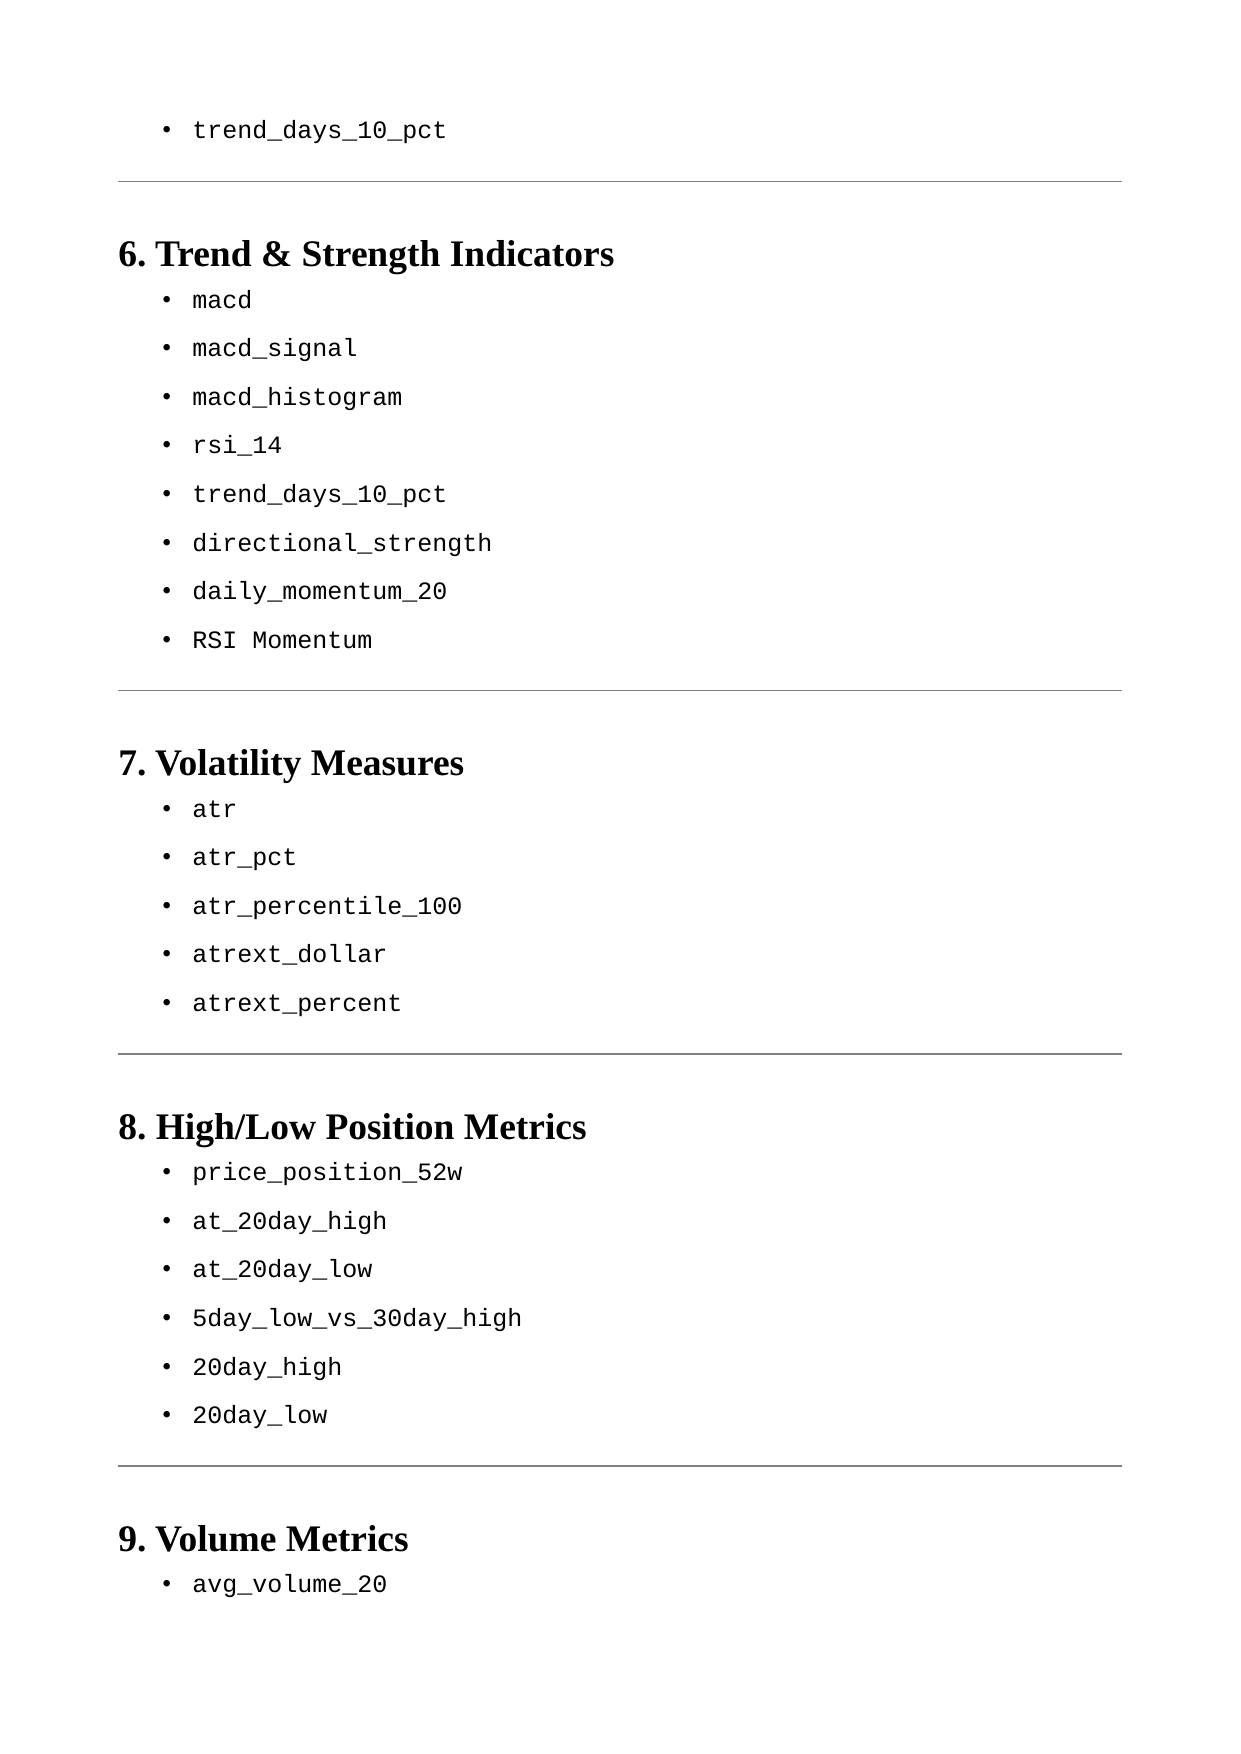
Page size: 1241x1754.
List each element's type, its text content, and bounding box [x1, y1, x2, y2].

list trend_days_10_pct [162, 118, 1122, 146]
list rsi_14 [162, 433, 1122, 461]
list avg_volume_20 [162, 1572, 1122, 1600]
list atr_pct [162, 845, 1122, 873]
list macd [162, 287, 1122, 316]
list at_20day_high [162, 1208, 1122, 1237]
list 5day_low_vs_30day_high [162, 1306, 1122, 1334]
list trend_days_10_pct [162, 482, 1122, 510]
list directional_strength [162, 530, 1122, 558]
list atr [162, 796, 1122, 825]
list RSI Momentum [162, 627, 1122, 656]
list macd_signal [162, 336, 1122, 364]
list atr_percentile_100 [162, 893, 1122, 922]
list atrext_percent [162, 991, 1122, 1019]
list daily_momentum_20 [162, 579, 1122, 607]
list macd_histogram [162, 384, 1122, 413]
subtitle 9. Volume Metrics [118, 1516, 1122, 1559]
list price_position_52w [162, 1160, 1122, 1188]
list atrext_dollar [162, 942, 1122, 970]
subtitle 8. High/Low Position Metrics [118, 1104, 1122, 1147]
list at_20day_low [162, 1257, 1122, 1285]
subtitle 7. Volatility Measures [118, 741, 1122, 784]
list 20day_low [162, 1403, 1122, 1431]
subtitle 6. Trend & Strength Indicators [118, 232, 1122, 275]
list 20day_high [162, 1354, 1122, 1382]
